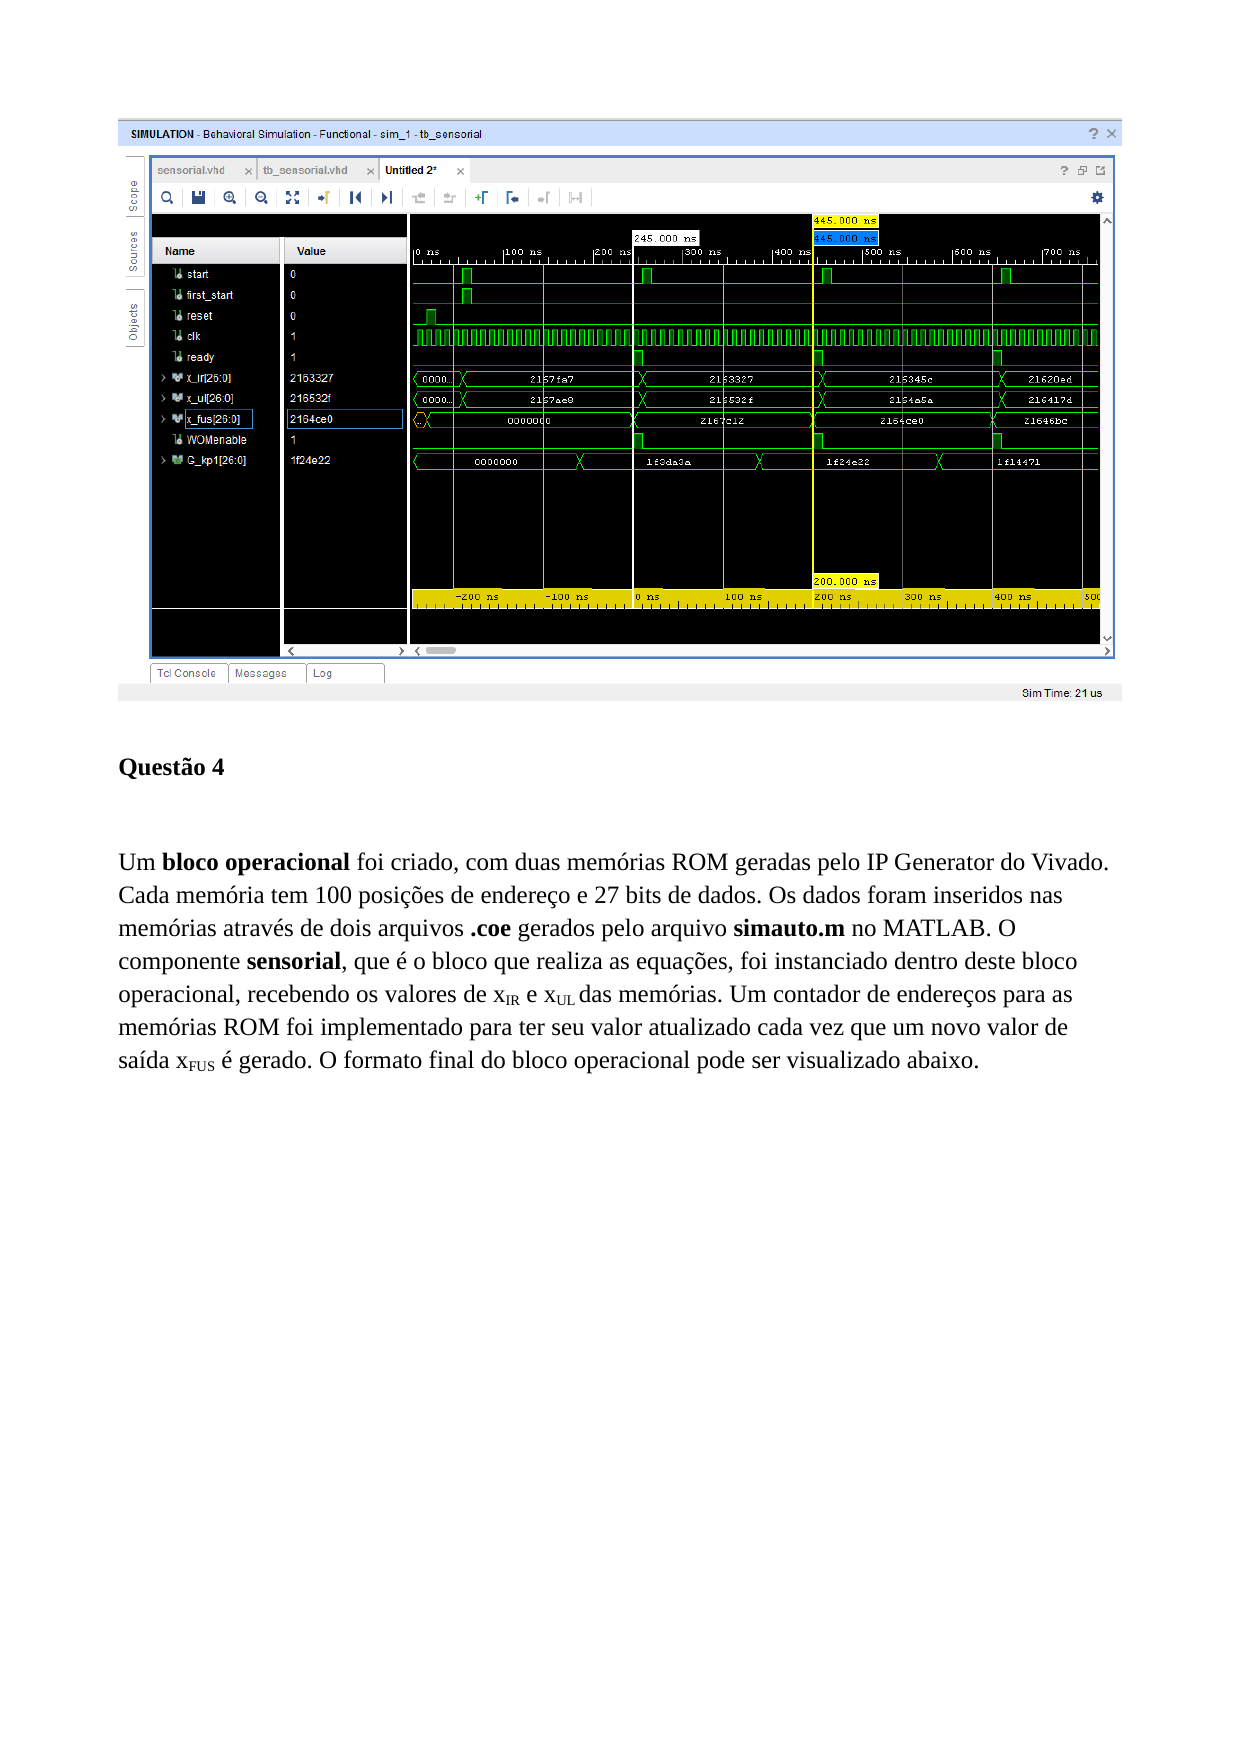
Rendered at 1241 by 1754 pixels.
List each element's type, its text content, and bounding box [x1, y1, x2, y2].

text Um bloco operacional foi criado, com duas memórias ROM geradas pelo IP Generator do Vivado. Cada memória tem 100 posições de endereço e 27 bits de dados. Os dados foram inseridos nas memórias através de dois arquivos .coe gerados pelo arquivo simauto.m no MATLAB. O componente sensorial, que é o bloco que realiza as equações, foi instanciado dentro deste bloco operacional, recebendo os valores de xIR e xUL das memórias. Um contador de endereços para as memórias ROM foi implementado para ter seu valor atualizado cada vez que um novo valor de saída xFUS é gerado. O formato final do bloco operacional pode ser visualizado abaixo. [118, 847, 1122, 1074]
text Questão 4 [118, 752, 1122, 781]
picture [118, 118, 1123, 701]
